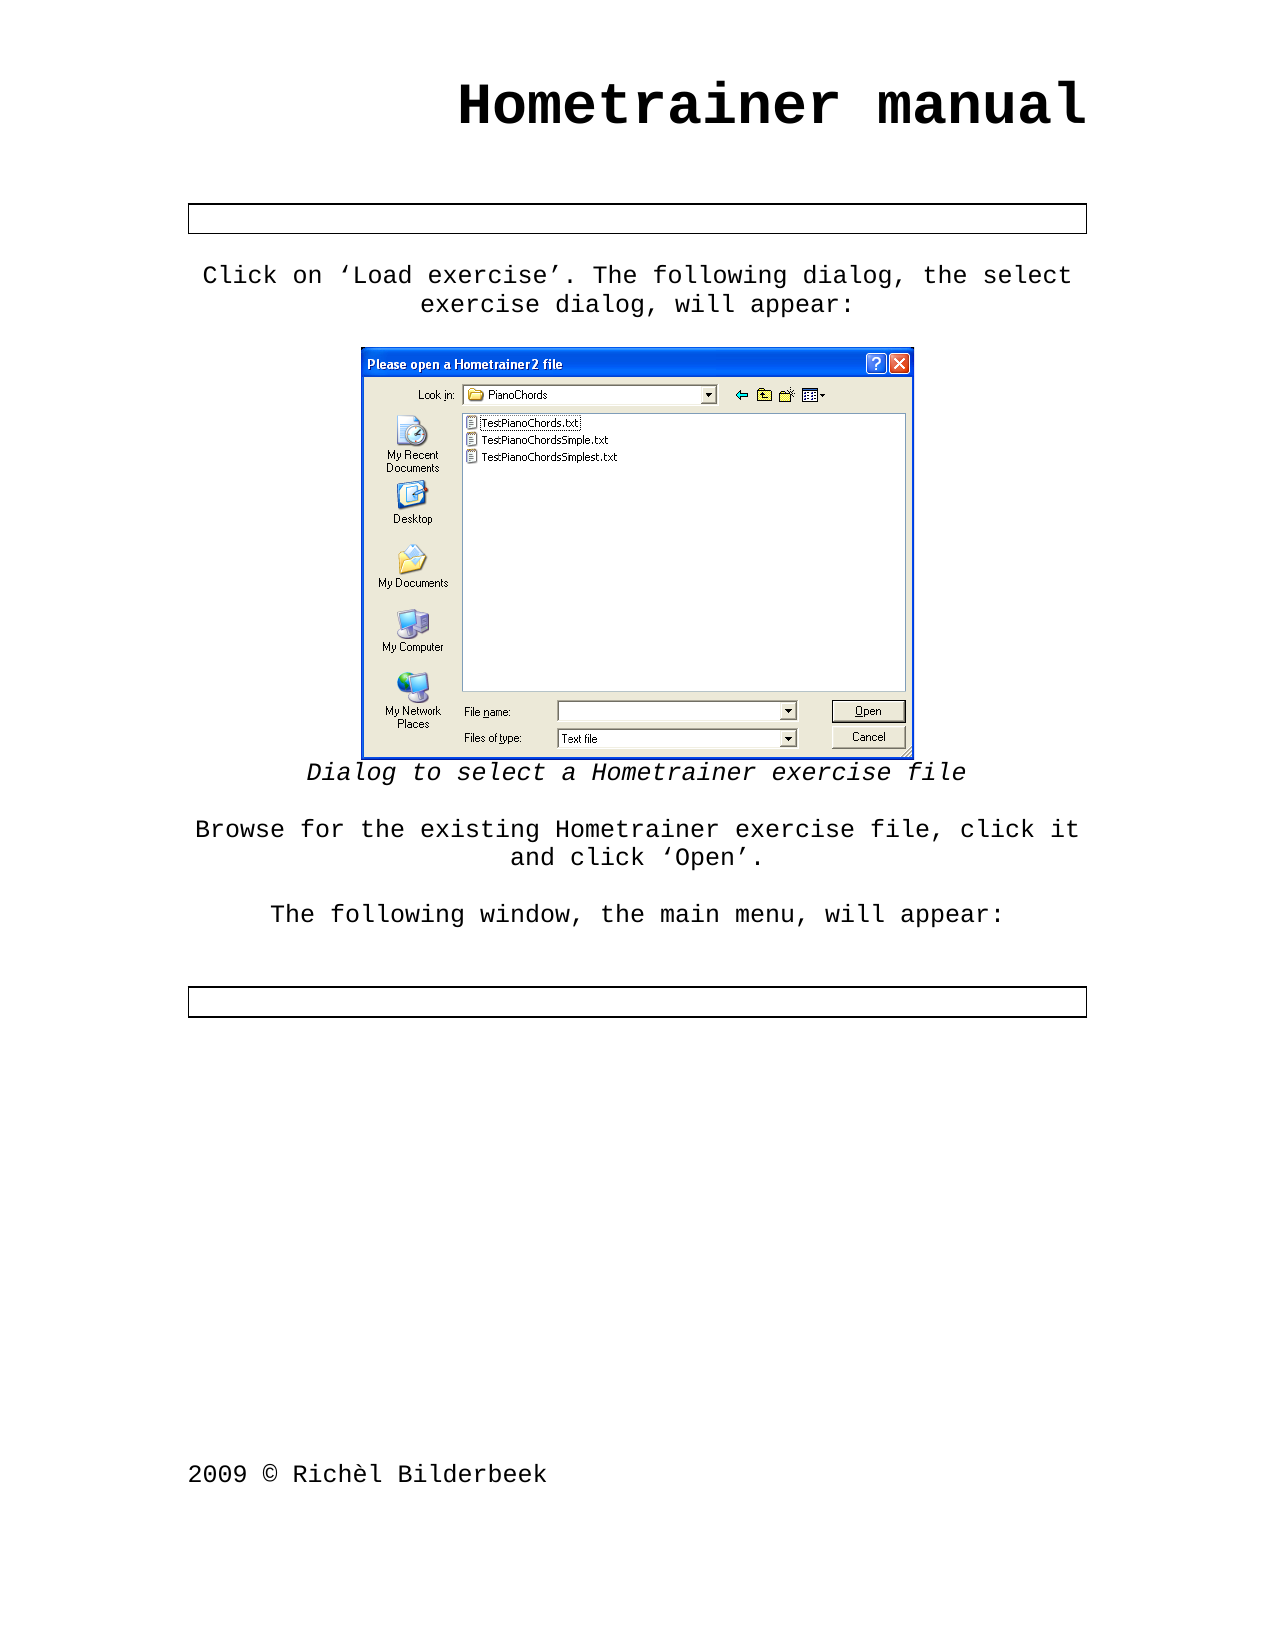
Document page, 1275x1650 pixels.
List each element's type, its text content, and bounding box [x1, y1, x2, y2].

table_header [189, 988, 1086, 1016]
text Click on ‘Load exercise’. The following dialog, the select exercise dialog, will appear: [187, 263, 1087, 319]
table_header [189, 205, 1086, 233]
text Dialog to select a Hometrainer exercise file [187, 760, 1087, 788]
text Browse for the existing Hometrainer exercise file, click it and click ‘Open’. [187, 816, 1087, 873]
text The following window, the main menu, will appear: [187, 901, 1087, 930]
